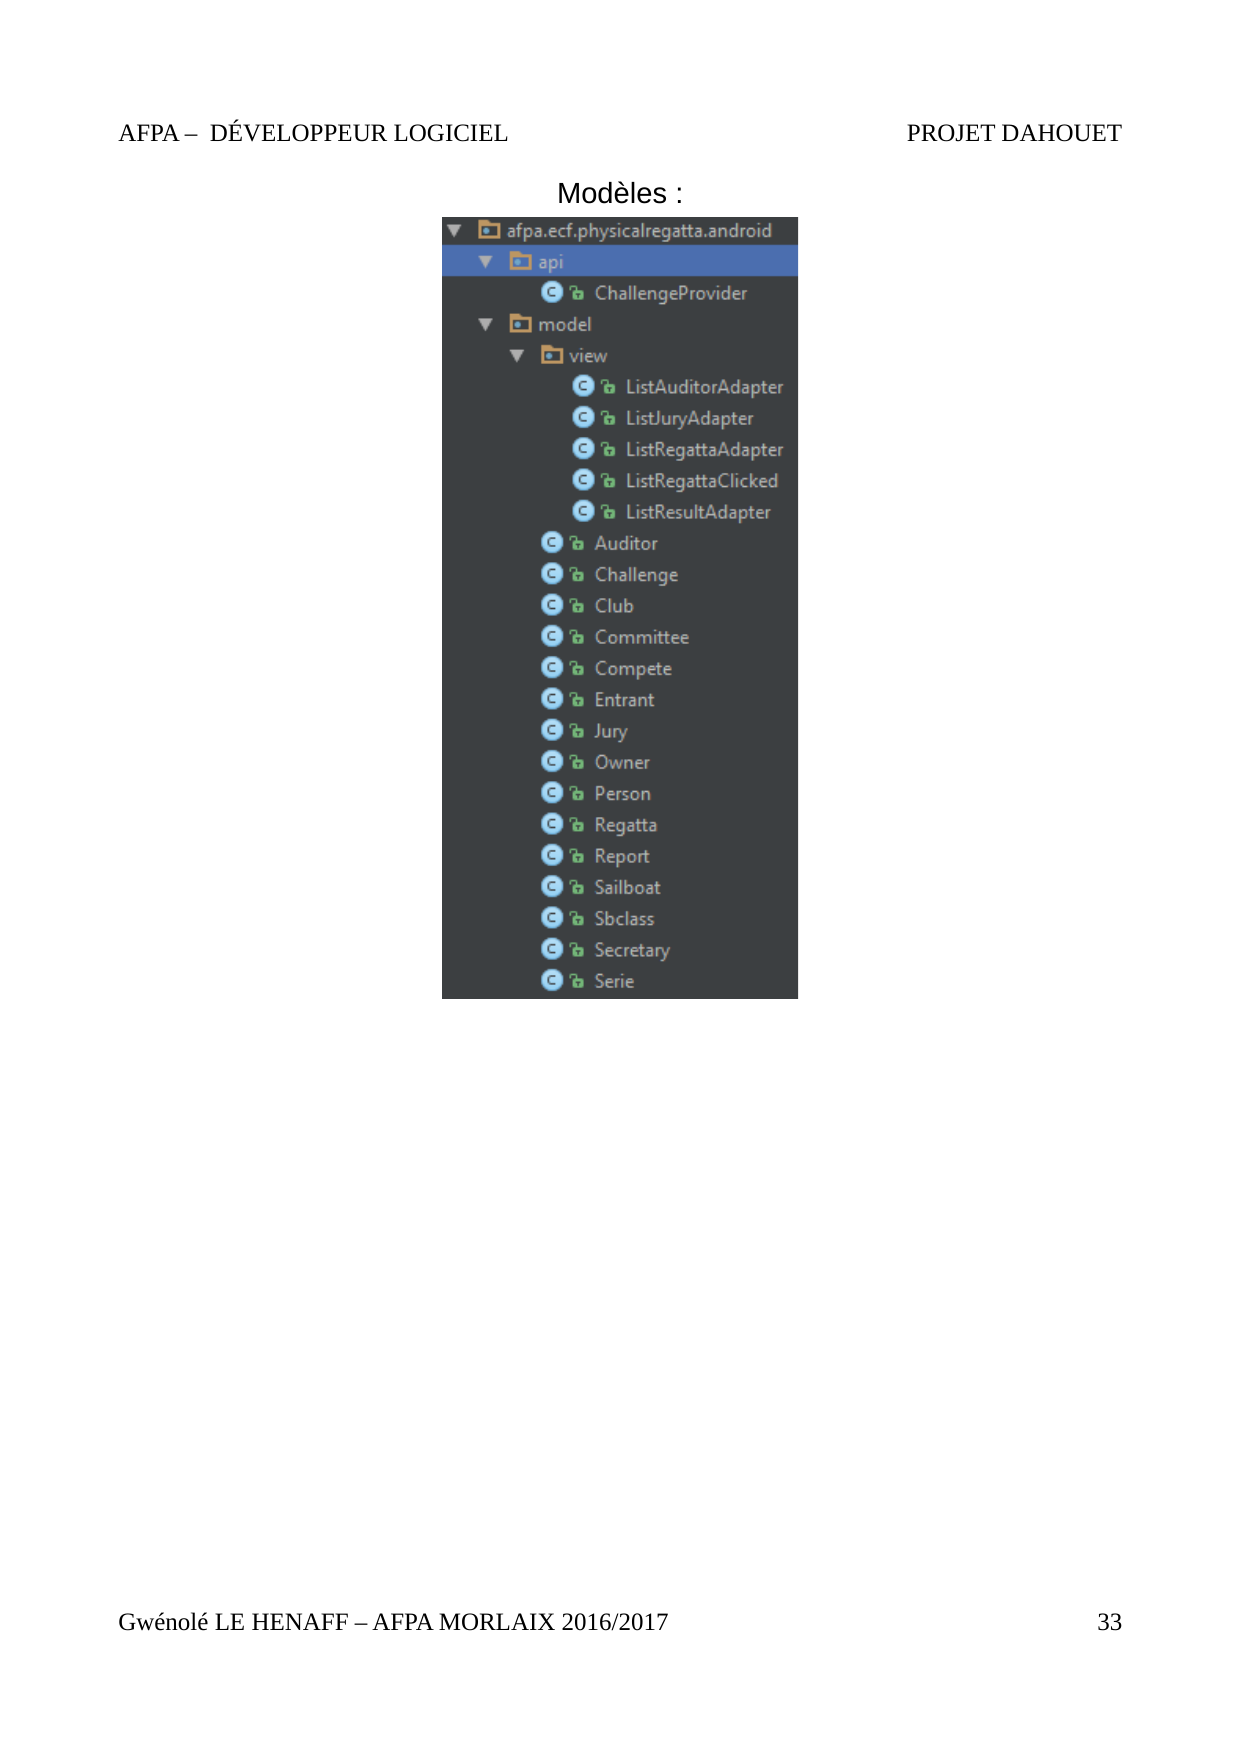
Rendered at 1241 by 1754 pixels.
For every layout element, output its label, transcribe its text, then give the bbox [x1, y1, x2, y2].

picture [442, 217, 799, 999]
subtitle Modèles : [118, 176, 1122, 210]
